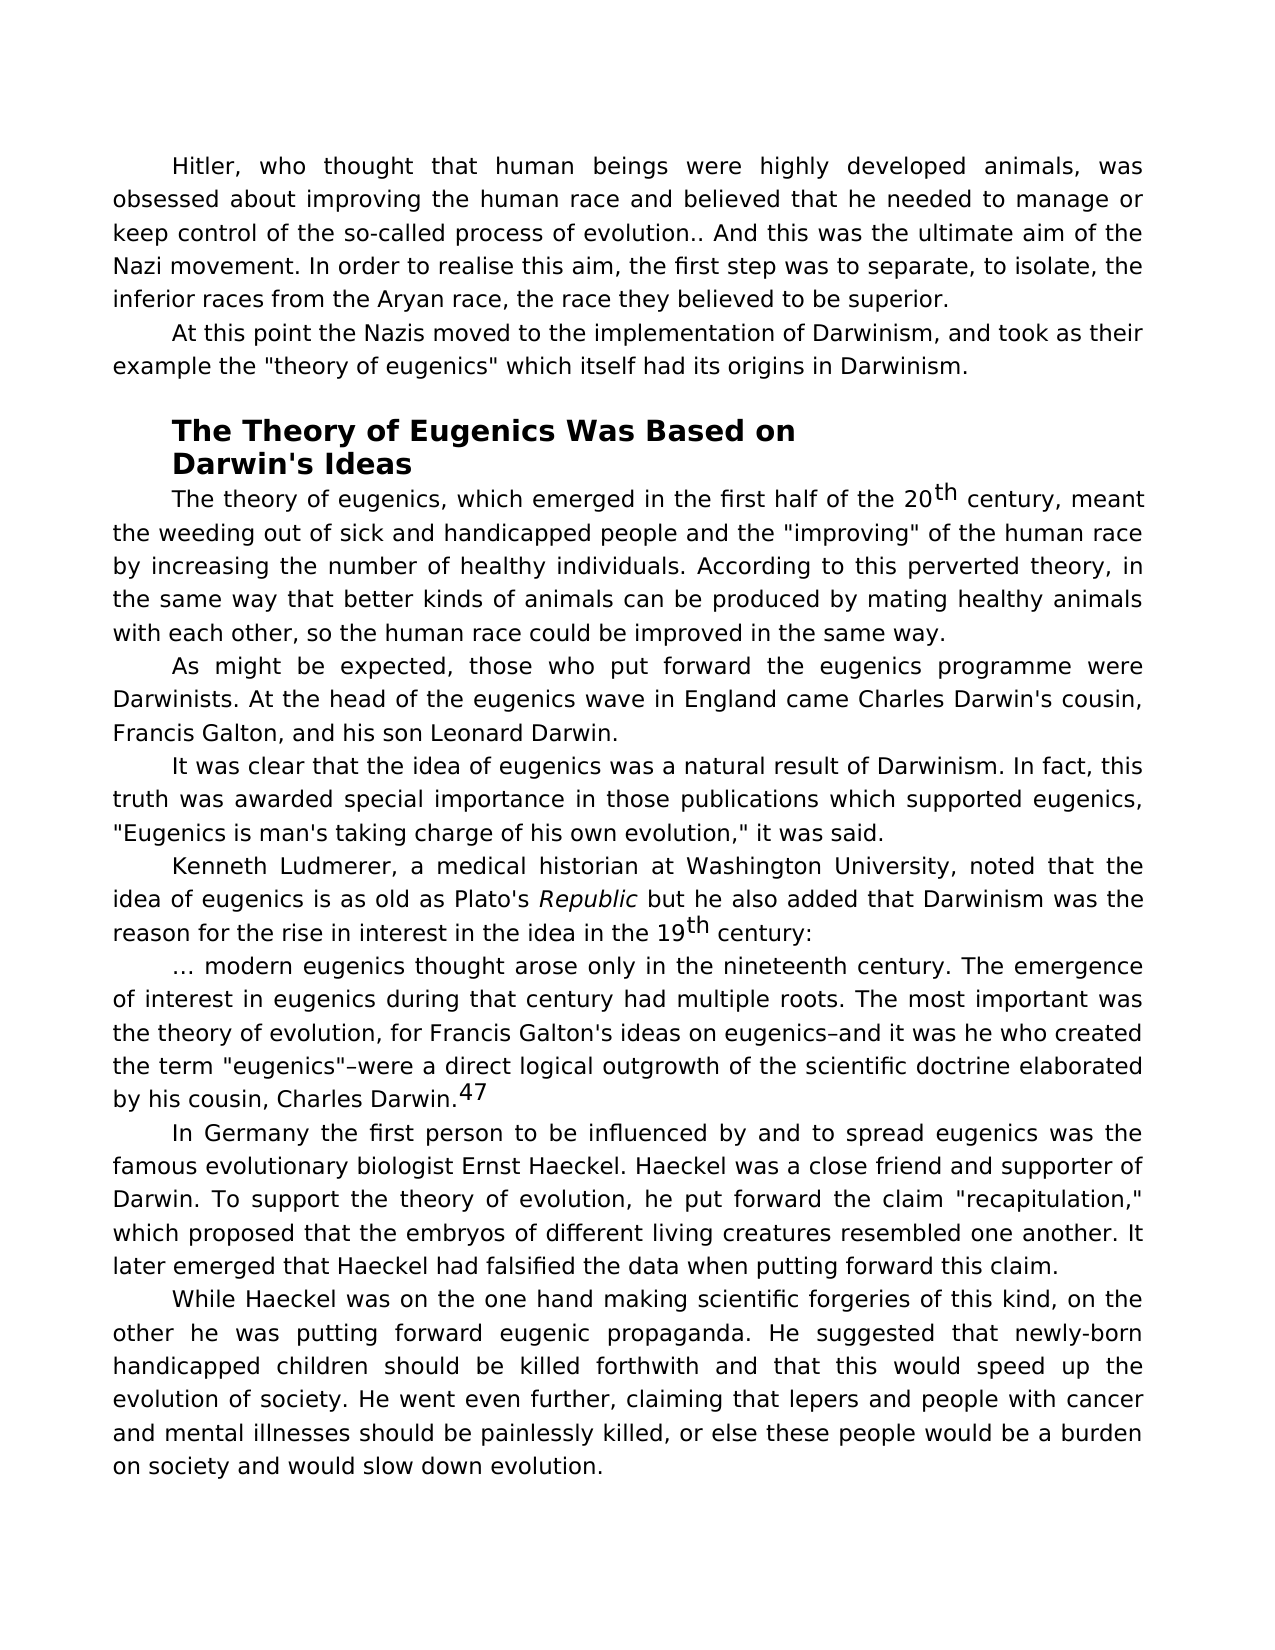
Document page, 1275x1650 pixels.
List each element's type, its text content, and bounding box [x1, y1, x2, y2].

text Darwin's Ideas [112, 448, 1145, 481]
text Kenneth Ludmerer, a medical historian at Washington University, noted that the idea of eugenics is as old as Plato's Republic but he also added that Darwinism was the reason for the rise in interest in the idea in the 19th century: [112, 848, 1145, 948]
text As might be expected, those who put forward the eugenics programme were Darwinists. At the head of the eugenics wave in England came Charles Darwin's cousin, Francis Galton, and his son Leonard Darwin. [112, 648, 1145, 748]
text While Haeckel was on the one hand making scientific forgeries of this kind, on the other he was putting forward eugenic propaganda. He suggested that newly-born handicapped children should be killed forthwith and that this would speed up the evolution of society. He went even further, claiming that lepers and people with cancer and mental illnesses should be painlessly killed, or else these people would be a burden on society and would slow down evolution. [112, 1281, 1145, 1481]
text At this point the Nazis moved to the implementation of Darwinism, and took as their example the "theory of eugenics" which itself had its origins in Darwinism. [112, 314, 1145, 381]
text The theory of eugenics, which emerged in the first half of the 20th century, meant the weeding out of sick and handicapped people and the "improving" of the human race by increasing the number of healthy individuals. According to this perverted theory, in the same way that better kinds of animals can be produced by mating healthy animals with each other, so the human race could be improved in the same way. [112, 481, 1145, 648]
text In Germany the first person to be influenced by and to spread eugenics was the famous evolutionary biologist Ernst Haeckel. Haeckel was a close friend and supporter of Darwin. To support the theory of evolution, he put forward the claim "recapitulation," which proposed that the embryos of different living creatures resembled one another. It later emerged that Haeckel had falsified the data when putting forward this claim. [112, 1114, 1145, 1281]
text The Theory of Eugenics Was Based on [112, 414, 1145, 448]
text Hitler, who thought that human beings were highly developed animals, was obsessed about improving the human race and believed that he needed to manage or keep control of the so-called process of evolution.. And this was the ultimate aim of the Nazi movement. In order to realise this aim, the first step was to separate, to isolate, the inferior races from the Aryan race, the race they believed to be superior. [112, 148, 1145, 314]
text … modern eugenics thought arose only in the nineteenth century. The emergence of interest in eugenics during that century had multiple roots. The most important was the theory of evolution, for Francis Galton's ideas on eugenics–and it was he who created the term "eugenics"–were a direct logical outgrowth of the scientific doctrine elaborated by his cousin, Charles Darwin.47 [112, 948, 1145, 1114]
text It was clear that the idea of eugenics was a natural result of Darwinism. In fact, this truth was awarded special importance in those publications which supported eugenics, "Eugenics is man's taking charge of his own evolution," it was said. [112, 748, 1145, 848]
